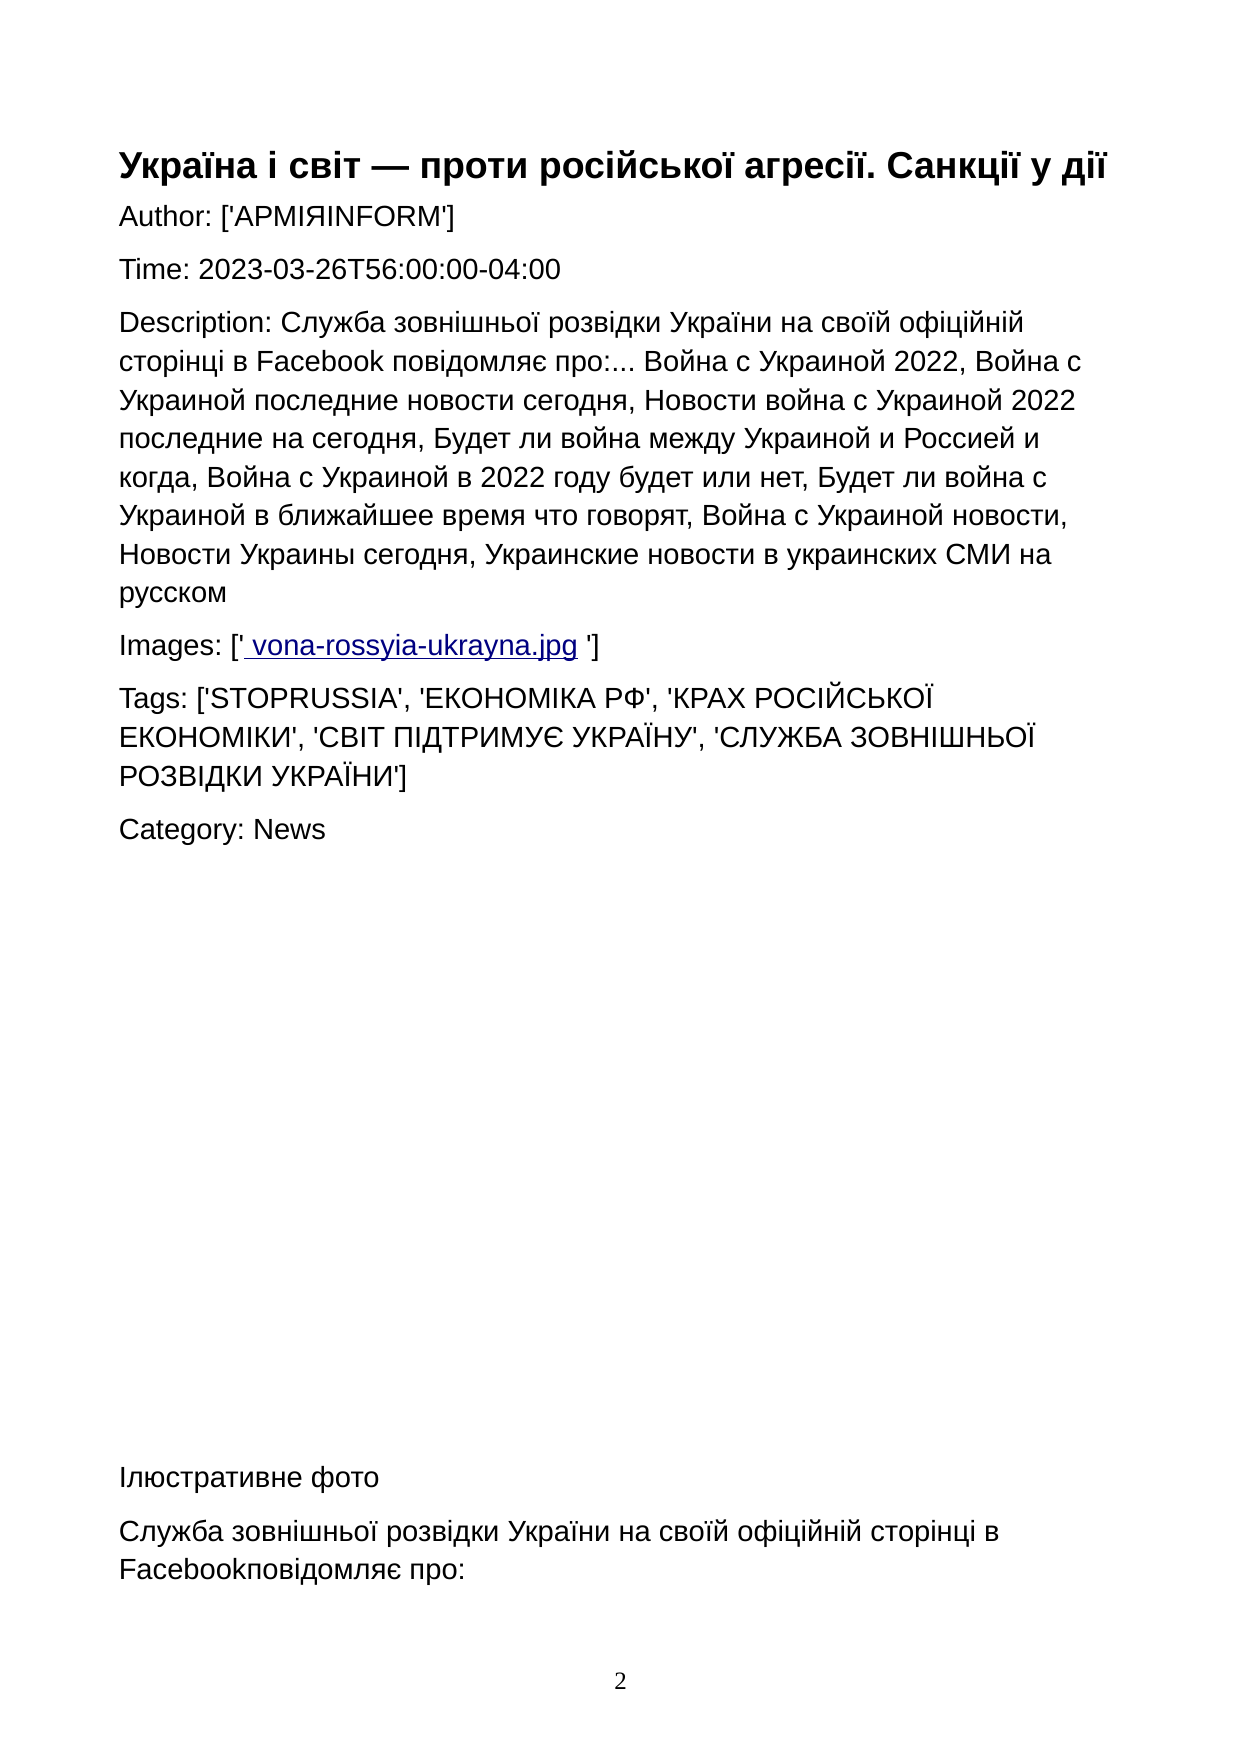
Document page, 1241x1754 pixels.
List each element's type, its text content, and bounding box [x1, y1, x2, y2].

text Category: News [118, 812, 1122, 845]
text Images: [' vona-rossyia-ukrayna.jpg '] [118, 628, 1122, 662]
subtitle Україна і світ — проти російської агресії. Санкції у дії [118, 143, 1122, 187]
text Ілюстративне фото [118, 865, 1122, 1494]
text Description: Служба зовнішньої розвідки України на своїй офіційній сторінці в Facebook повідомляє про:... Война с Украиной 2022, Война с Украиной последние новости сегодня, Новости война с Украиной 2022 последние на сегодня, Будет ли война между Украиной и Россией и когда, Война с Украиной в 2022 году будет или нет, Будет ли война с Украиной в ближайшее время что говорят, Война с Украиной новости, Новости Украины сегодня, Украинские новости в украинских СМИ на русском [118, 305, 1122, 609]
text Служба зовнішньої розвідки України на своїй офіційній сторінці в Facebookповідомляє про: [118, 1513, 1122, 1586]
text Author: ['АРМІЯINFORM'] [118, 199, 1122, 233]
text Tags: ['STOPRUSSIA', 'ЕКОНОМІКА РФ', 'КРАХ РОСІЙСЬКОЇ ЕКОНОМІКИ', 'СВІТ ПІДТРИМУЄ УКРАЇНУ', 'СЛУЖБА ЗОВНІШНЬОЇ РОЗВІДКИ УКРАЇНИ'] [118, 681, 1122, 792]
text Time: 2023-03-26T56:00:00-04:00 [118, 252, 1122, 286]
